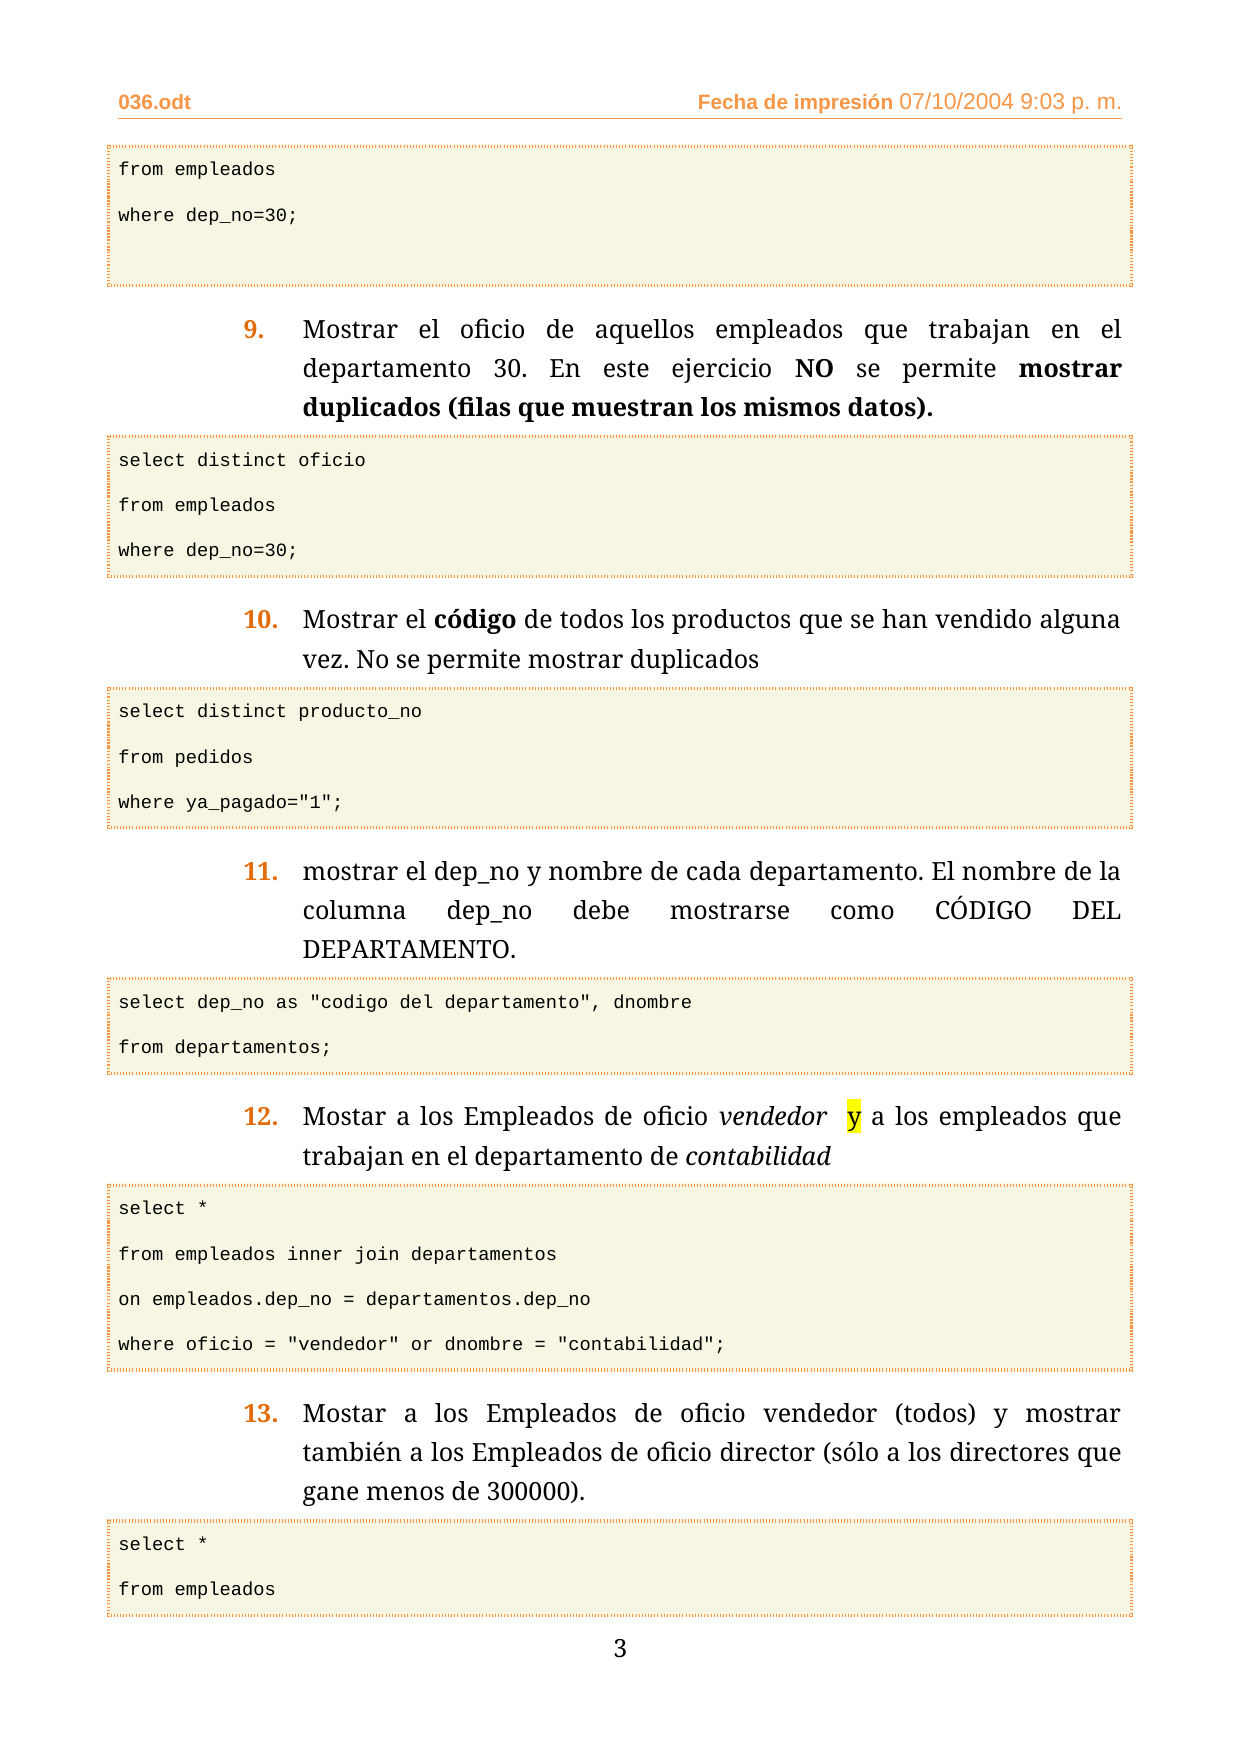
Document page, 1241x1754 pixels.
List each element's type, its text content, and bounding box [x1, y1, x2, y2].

text from empleados [107, 144, 1133, 181]
text from empleados [107, 1564, 1133, 1617]
list Mostrar el oficio de aquellos empleados que trabajan en el departamento 30. En este ejercicio NO se permite mostrar duplicados (filas que muestran los mismos datos). [243, 311, 1122, 424]
text select * [107, 1519, 1133, 1556]
text on empleados.dep_no = departamentos.dep_no [107, 1274, 1133, 1311]
text from departamentos; [107, 1022, 1133, 1075]
text where dep_no=30; [107, 526, 1133, 578]
list Mostar a los Empleados de oficio vendedor (todos) y mostrar también a los Empleados de oficio director (sólo a los directores que gane menos de 300000). [243, 1396, 1122, 1508]
text from pedidos [107, 732, 1133, 769]
text where ya_pagado="1"; [107, 777, 1133, 829]
text select * [107, 1183, 1133, 1220]
text select dep_no as "codigo del departamento", dnombre [107, 977, 1133, 1014]
text from empleados inner join departamentos [107, 1229, 1133, 1266]
text where oficio = "vendedor" or dnombre = "contabilidad"; [107, 1319, 1133, 1372]
list mostrar el dep_no y nombre de cada departamento. El nombre de la columna dep_no debe mostrarse como CÓDIGO DEL DEPARTAMENTO. [243, 853, 1122, 966]
text from empleados [107, 480, 1133, 517]
text select distinct oficio [107, 435, 1133, 472]
text where dep_no=30; [107, 190, 1133, 227]
list Mostar a los Empleados de oficio vendedor y a los empleados que trabajan en el departamento de contabilidad [243, 1099, 1122, 1172]
list Mostrar el código de todos los productos que se han vendido alguna vez. No se permite mostrar duplicados [243, 602, 1122, 675]
text select distinct producto_no [107, 687, 1133, 723]
